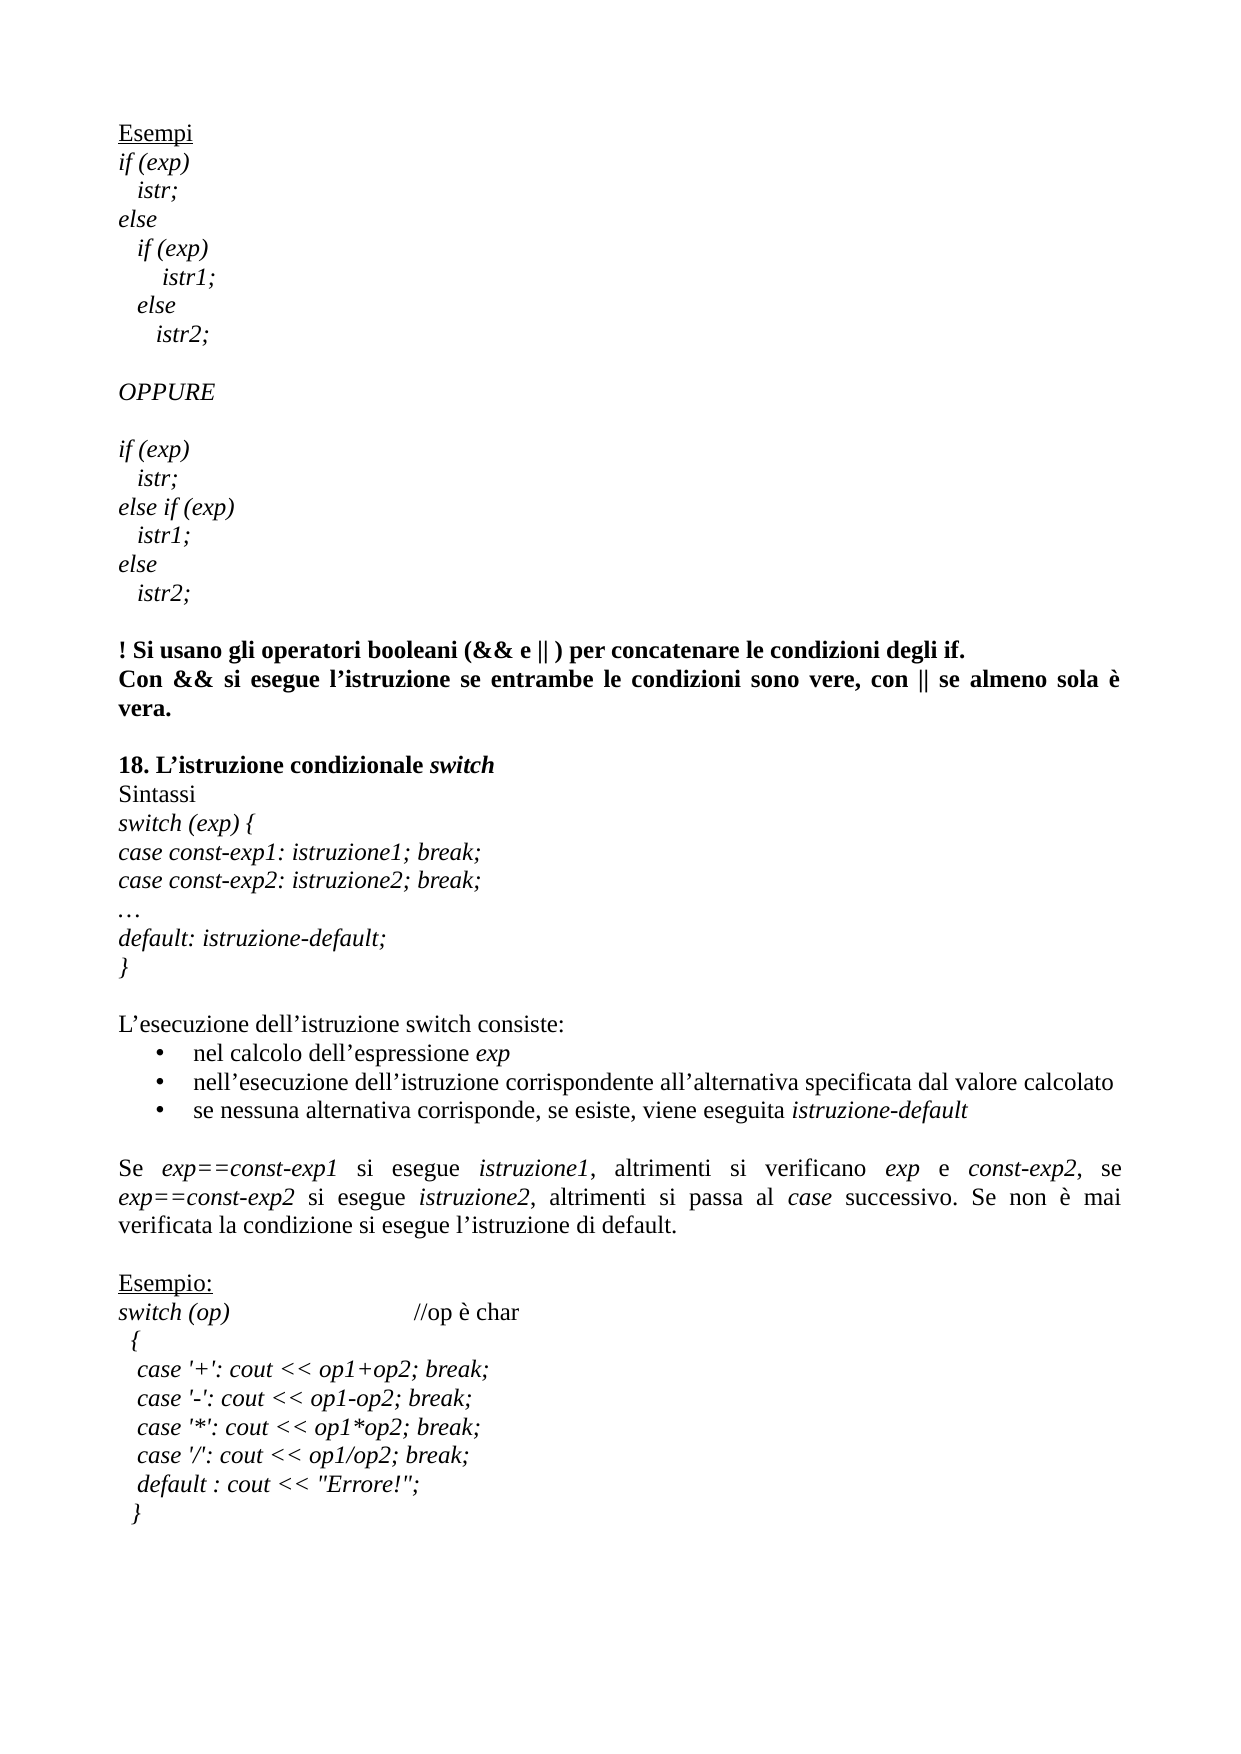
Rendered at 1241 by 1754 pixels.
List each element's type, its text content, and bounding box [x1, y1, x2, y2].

text istr; [118, 176, 1122, 204]
text default : cout << "Errore!"; [118, 1469, 1122, 1498]
text Con && si esegue l’istruzione se entrambe le condizioni sono vere, con || se almeno sola è vera. [118, 664, 1122, 722]
text case '/': cout << op1/op2; break; [118, 1441, 1122, 1469]
text Sintassi [118, 779, 1122, 808]
text } [118, 1498, 1122, 1527]
text case '+': cout << op1+op2; break; [118, 1354, 1122, 1383]
text case const-exp2: istruzione2; break; [118, 866, 1122, 894]
text istr2; [118, 319, 1122, 348]
text default: istruzione-default; [118, 923, 1122, 952]
text case const-exp1: istruzione1; break; [118, 837, 1122, 866]
text if (exp) [118, 147, 1122, 176]
text case '*': cout << op1*op2; break; [118, 1412, 1122, 1441]
text OPPURE [118, 377, 1122, 406]
list nell’esecuzione dell’istruzione corrispondente all’alternativa specificata dal valore calcolato [156, 1067, 1122, 1096]
text Se exp==const-exp1 si esegue istruzione1, altrimenti si verificano exp e const-exp2, se exp==const-exp2 si esegue istruzione2, altrimenti si passa al case successivo. Se non è mai verificata la condizione si esegue l’istruzione di default. [118, 1153, 1122, 1239]
text else [118, 204, 1122, 233]
text 18. L’istruzione condizionale switch [118, 751, 1122, 779]
text istr2; [118, 578, 1122, 607]
list se nessuna alternativa corrisponde, se esiste, viene eseguita istruzione-default [156, 1096, 1122, 1124]
text else [118, 291, 1122, 319]
text Esempi [118, 118, 1122, 147]
text else [118, 549, 1122, 578]
text ! Si usano gli operatori booleani (&& e || ) per concatenare le condizioni degli if. [118, 636, 1122, 664]
text istr1; [118, 521, 1122, 549]
text switch (exp) { [118, 808, 1122, 837]
text else if (exp) [118, 492, 1122, 521]
text { [118, 1326, 1122, 1354]
text switch (op) //op è char [118, 1297, 1122, 1326]
text Esempio: [118, 1268, 1122, 1297]
text } [118, 952, 1122, 981]
text … [118, 894, 1122, 923]
text istr; [118, 463, 1122, 492]
text if (exp) [118, 434, 1122, 463]
list nel calcolo dell’espressione exp [156, 1038, 1122, 1067]
text L’esecuzione dell’istruzione switch consiste: [118, 1009, 1122, 1038]
text case '-': cout << op1-op2; break; [118, 1383, 1122, 1412]
text istr1; [118, 262, 1122, 291]
text if (exp) [118, 233, 1122, 262]
